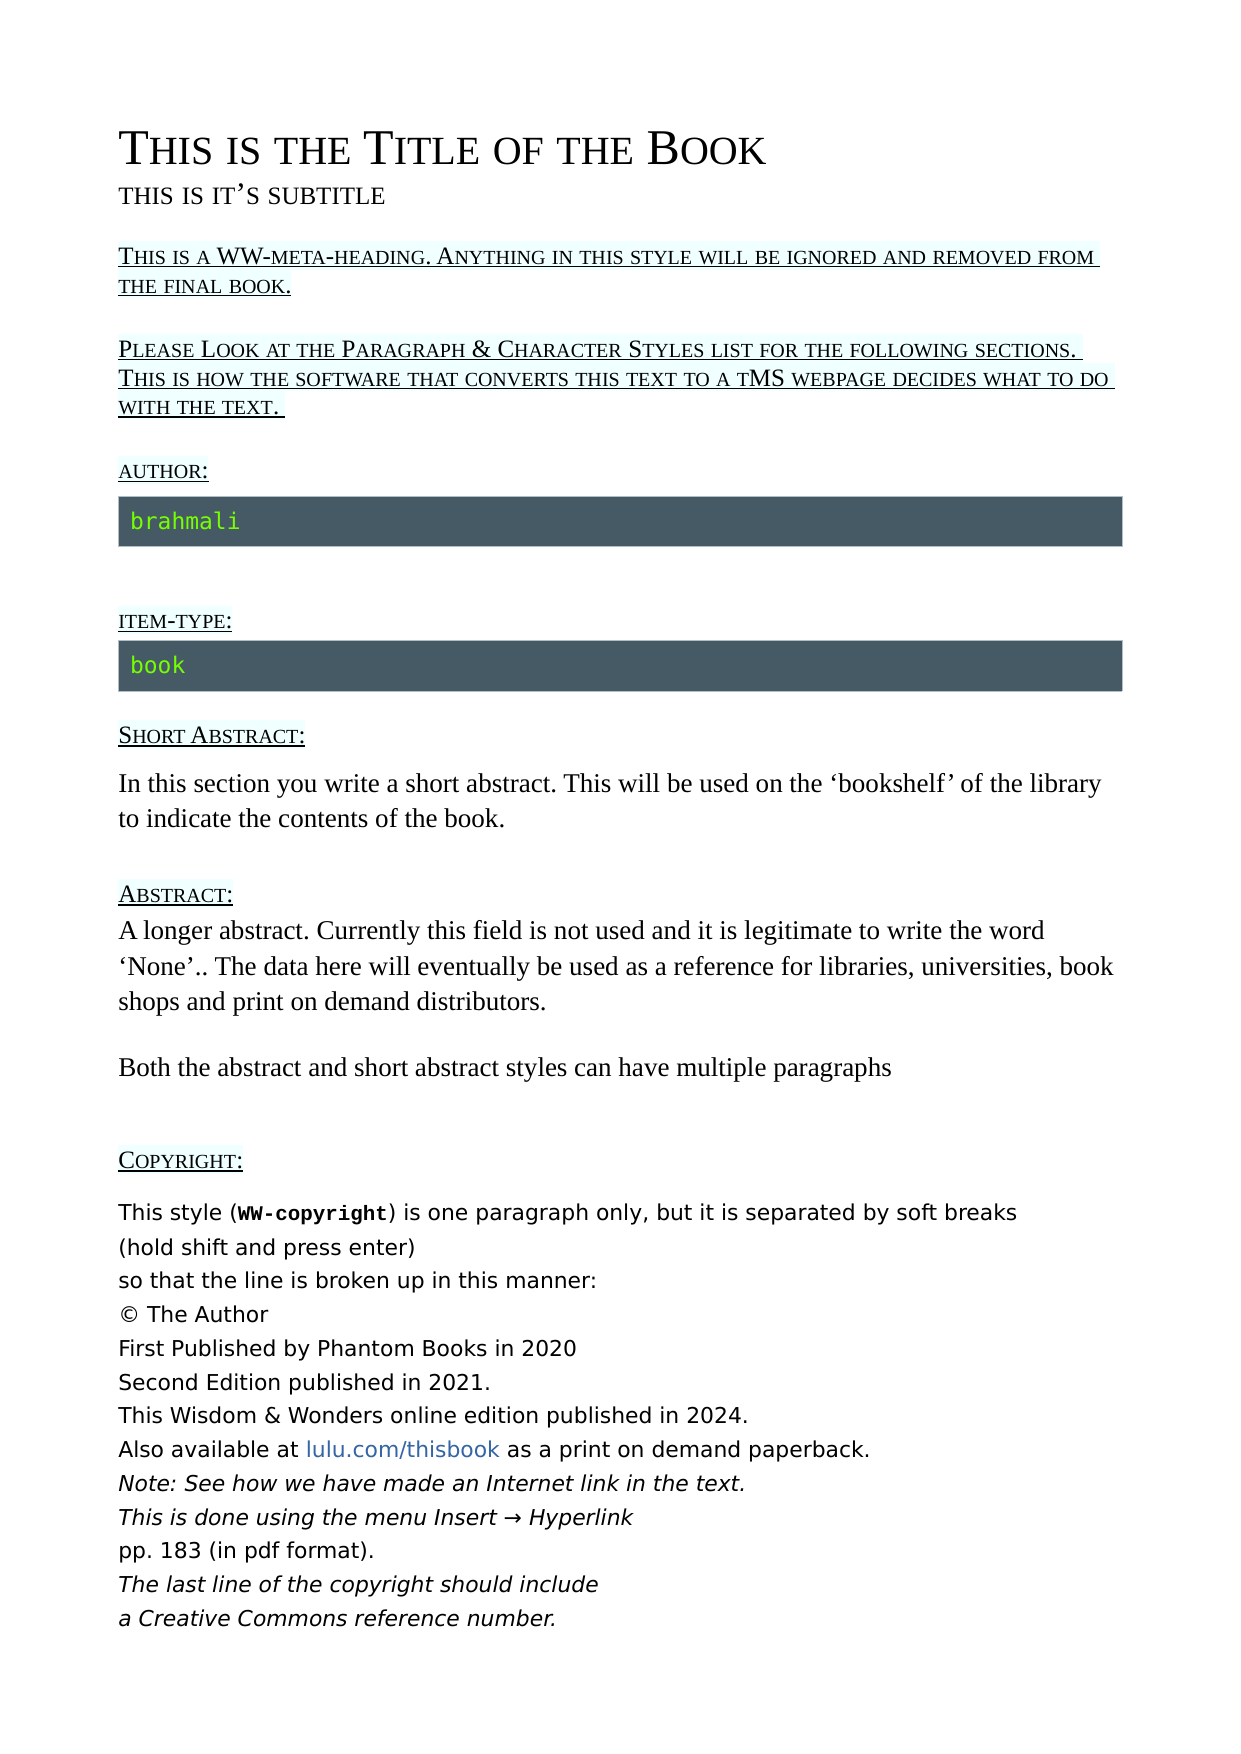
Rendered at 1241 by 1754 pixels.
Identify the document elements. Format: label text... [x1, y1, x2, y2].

subtitle Short Abstract: [305, 720, 1122, 749]
text A longer abstract. Currently this field is not used and it is legitimate to write the word ‘None’.. The data here will eventually be used as a reference for libraries, universities, book shops and print on demand distributors. [118, 914, 1122, 1017]
text In this section you write a short abstract. This will be used on the ‘bookshelf’ of the library to indicate the contents of the book. [118, 767, 1122, 833]
subtitle Copyright: [243, 1145, 1122, 1174]
subtitle Abstract: [233, 879, 1122, 908]
text This style (WW-copyright) is one paragraph only, but it is separated by soft breaks (hold shift and press enter) so that the line is broken up in this manner: © The Author First Published by Phantom Books in 2020 Second Edition published in 2021. This Wisdom & Wonders online edition published in 2024. Also available at lulu.com/thisbook as a print on demand paperback. Note: See how we have made an Internet link in the text. This is done using the menu Insert → Hyperlink pp. 183 (in pdf format). The last line of the copyright should include a Creative Commons reference number. [118, 1200, 1122, 1632]
text Both the abstract and short abstract styles can have multiple paragraphs [118, 1051, 1122, 1082]
text brahmali [119, 497, 1122, 546]
subtitle author: [208, 456, 1122, 484]
subtitle item-type: [232, 606, 1122, 634]
text book [119, 641, 1122, 691]
subtitle Please Look at the Paragraph & Character Styles list for the following sections. This is how the software that converts this text to a tMS webpage decides what to do with the text. [285, 334, 1122, 420]
subtitle this is it’s subtitle [118, 176, 1122, 212]
title This is the Title of the Book [118, 118, 1122, 176]
subtitle This is a WW-meta-heading. Anything in this style will be ignored and removed from the final book. [291, 241, 1122, 298]
